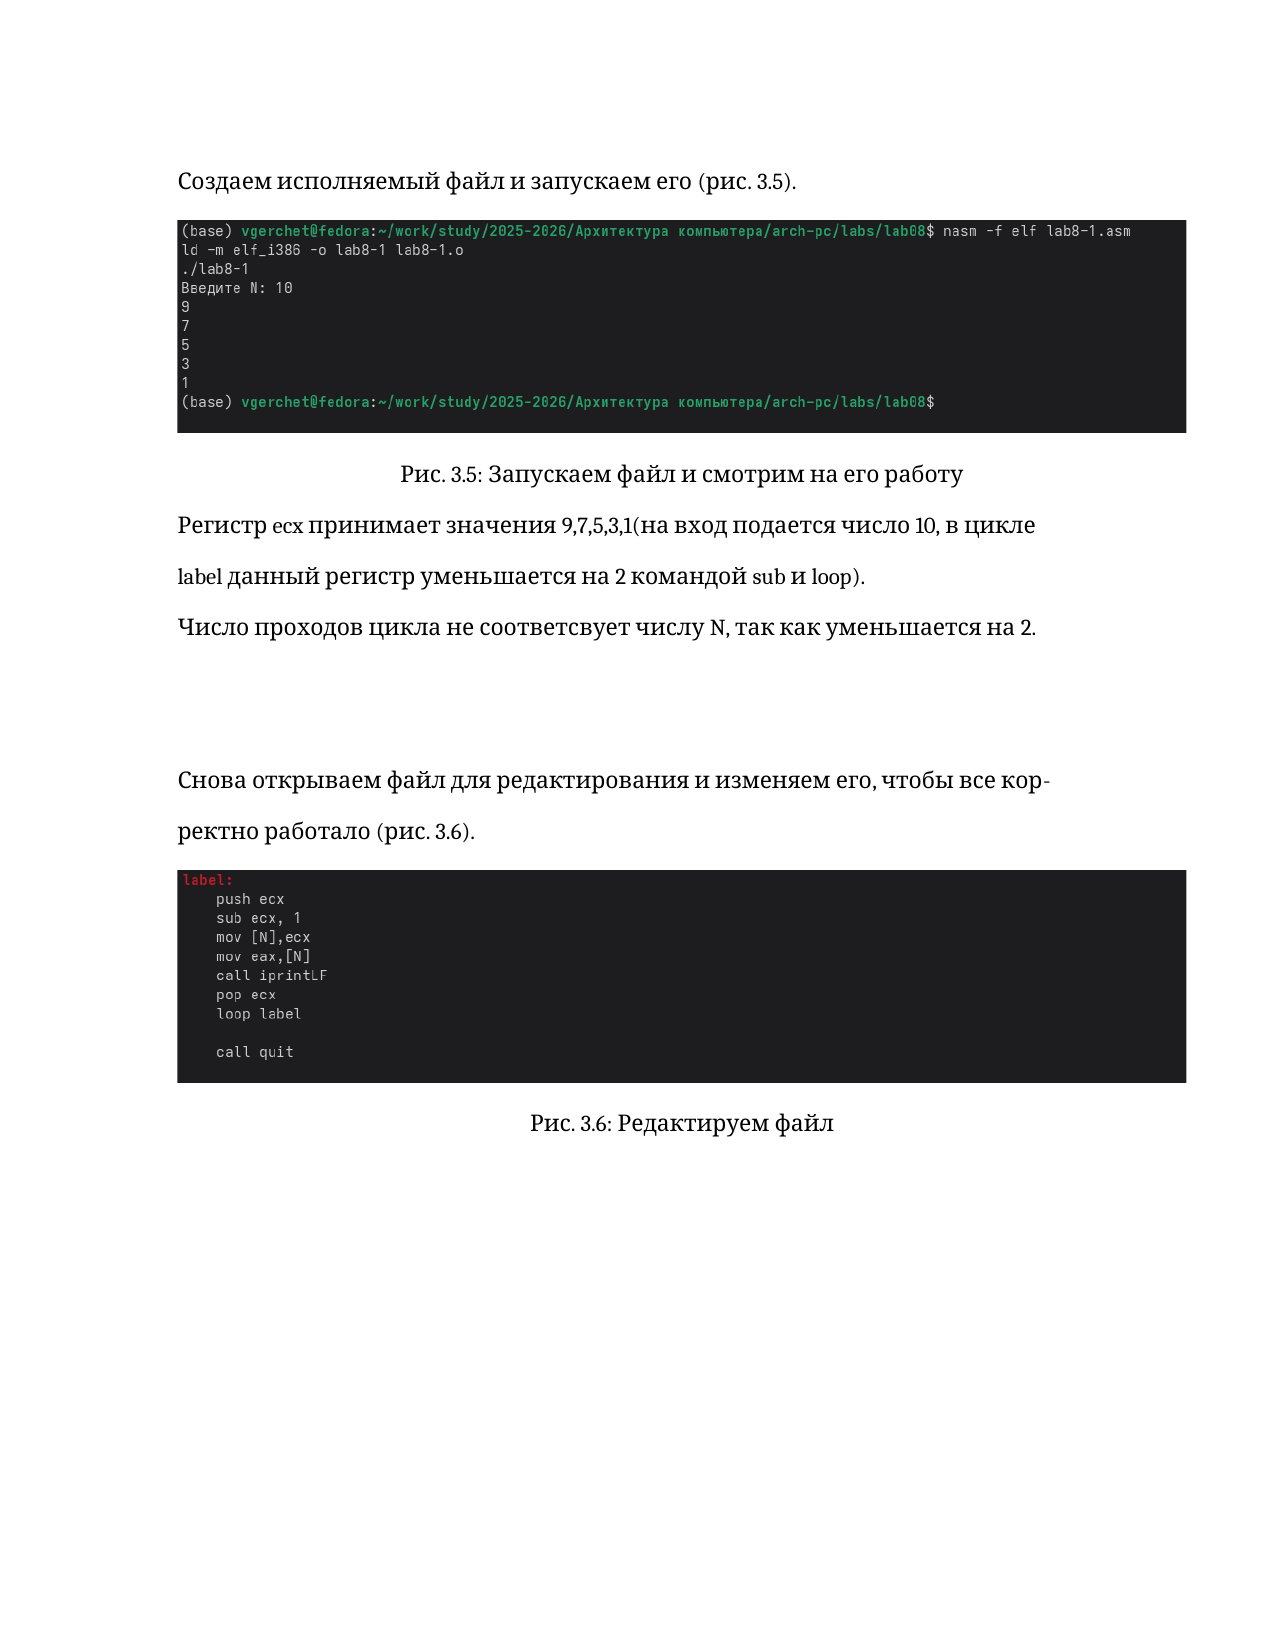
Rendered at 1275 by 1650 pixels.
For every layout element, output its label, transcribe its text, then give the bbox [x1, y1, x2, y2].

text Регистр ecx принимает значения 9,7,5,3,1(на вход подается число 10, в цикле [177, 513, 1186, 539]
picture [177, 220, 1187, 433]
text Создаем исполняемый файл и запускаем его (рис. 3.5). [177, 169, 1186, 196]
text ректно работало (рис. 3.6). [177, 819, 1186, 845]
text Рис. 3.5: Запускаем файл и смотрим на его работу [177, 433, 1186, 488]
text Число проходов цикла не соответсвует числу N, так как уменьшается на 2. [177, 615, 1186, 641]
text Рис. 3.6: Редактируем файл [177, 1083, 1186, 1138]
text Снова открываем файл для редактирования и изменяем его, чтобы все кор- [177, 768, 1186, 794]
picture [177, 870, 1187, 1083]
text label данный регистр уменьшается на 2 командой sub и loop). [177, 564, 1186, 590]
